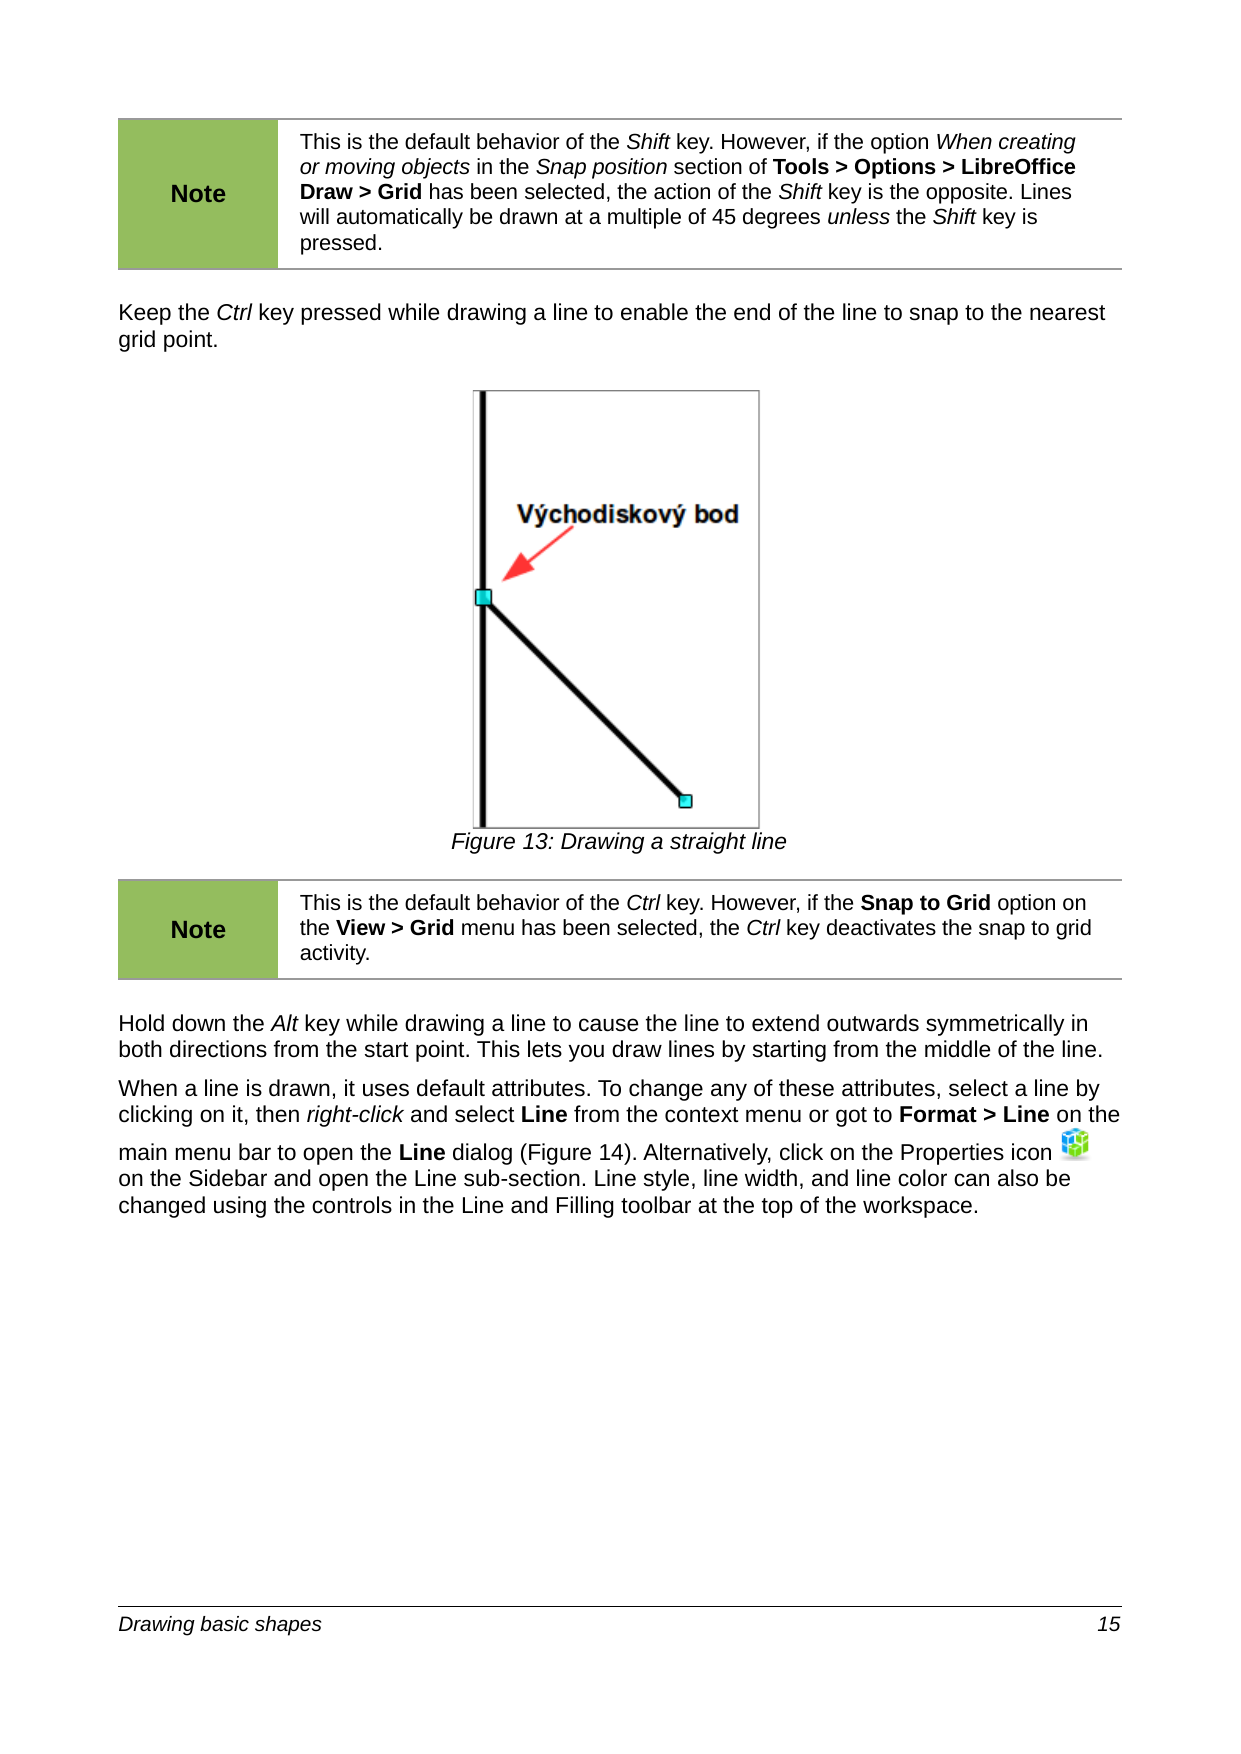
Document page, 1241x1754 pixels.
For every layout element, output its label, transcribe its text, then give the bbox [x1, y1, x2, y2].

picture [472, 390, 768, 829]
table_header Note [118, 120, 278, 268]
text Keep the Ctrl key pressed while drawing a line to enable the end of the line to snap to the nearest grid point. [118, 299, 1122, 352]
text Figure 13: Drawing a straight line [402, 403, 838, 854]
table_header This is the default behavior of the Ctrl key. However, if the Snap to Grid option on the View > Grid menu has been selected, the Ctrl key deactivates the snap to grid activity. [278, 881, 1122, 978]
text Hold down the Alt key while drawing a line to cause the line to extend outwards symmetrically in both directions from the start point. This lets you draw lines by starting from the middle of the line. [118, 1009, 1122, 1062]
table_header Note [118, 881, 278, 978]
table_header This is the default behavior of the Shift key. However, if the option When creating or moving objects in the Snap position section of Tools > Options > LibreOffice Draw > Grid has been selected, the action of the Shift key is the opposite. Lines will automatically be drawn at a multiple of 45 degrees unless the Shift key is pressed. [278, 120, 1122, 268]
picture [1059, 1127, 1093, 1161]
text When a line is drawn, it uses default attributes. To change any of these attributes, select a line by clicking on it, then right-click and select Line from the context menu or got to Format > Line on the main menu bar to open the Line dialog (Figure 14). Alternatively, click on the Properties icon on the Sidebar and open the Line sub-section. Line style, line width, and line color can also be changed using the controls in the Line and Filling toolbar at the top of the workspace. [118, 1075, 1122, 1218]
